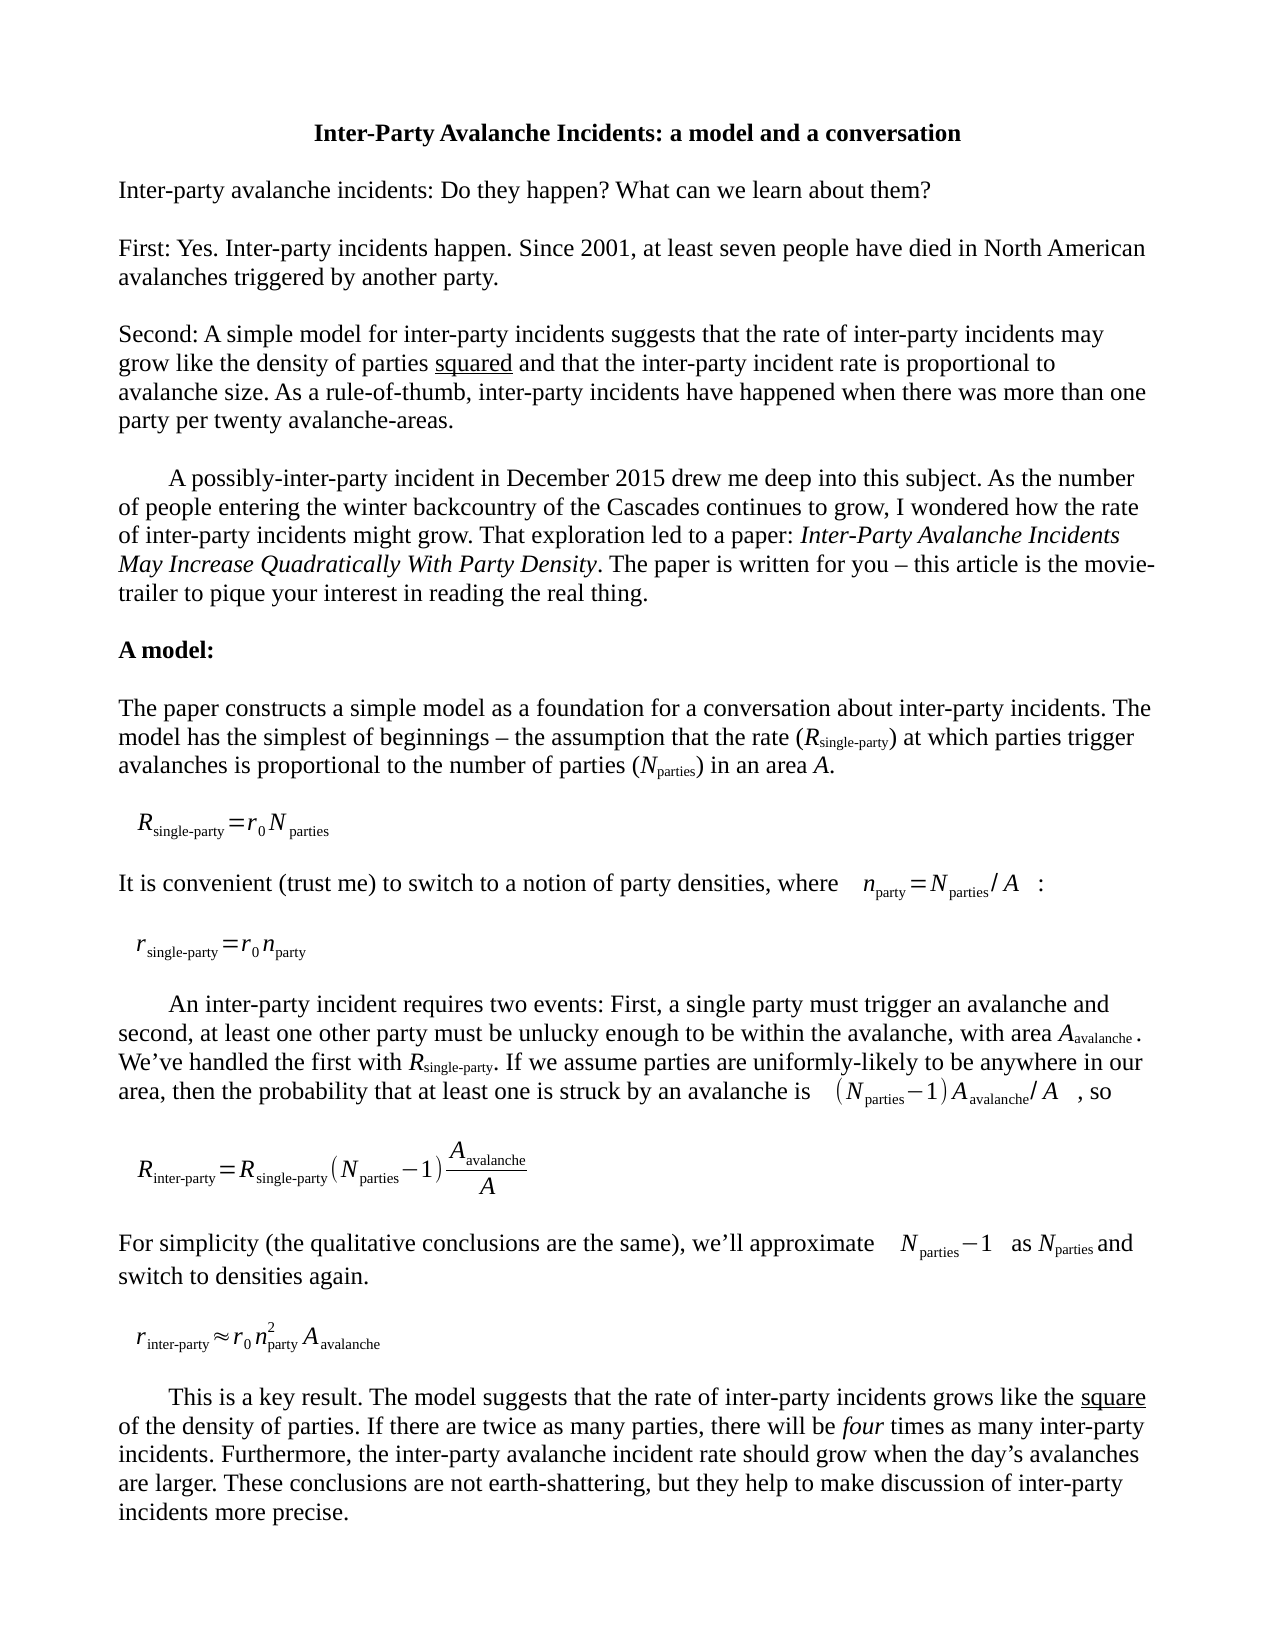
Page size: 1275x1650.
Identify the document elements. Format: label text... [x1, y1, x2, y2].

text An inter-party incident requires two events: First, a single party must trigger an avalanche and second, at least one other party must be unlucky enough to be within the avalanche, with area Aavalanche . We’ve handled the first with Rsingle-party. If we assume parties are uniformly-likely to be anywhere in our area, then the probability that at least one is struck by an avalanche is , so [118, 989, 1157, 1108]
text The paper constructs a simple model as a foundation for a conversation about inter-party incidents. The model has the simplest of beginnings – the assumption that the rate (Rsingle-party) at which parties trigger avalanches is proportional to the number of parties (Nparties) in an area A. [118, 693, 1157, 779]
text Inter-party avalanche incidents: Do they happen? What can we learn about them? [118, 176, 1157, 204]
text It is convenient (trust me) to switch to a notion of party densities, where : [118, 868, 1157, 901]
text A possibly-inter-party incident in December 2015 drew me deep into this subject. As the number of people entering the winter backcountry of the Cascades continues to grow, I wondered how the rate of inter-party incidents might grow. That exploration led to a paper: Inter-Party Avalanche Incidents May Increase Quadratically With Party Density. The paper is written for you – this article is the movie-trailer to pique your interest in reading the real thing. [118, 463, 1157, 607]
text Second: A simple model for inter-party incidents suggests that the rate of inter-party incidents may grow like the density of parties squared and that the inter-party incident rate is proportional to avalanche size. As a rule-of-thumb, inter-party incidents have happened when there was more than one party per twenty avalanche-areas. [118, 319, 1157, 434]
text First: Yes. Inter-party incidents happen. Since 2001, at least seven people have died in North American avalanches triggered by another party. [118, 233, 1157, 291]
text For simplicity (the qualitative conclusions are the same), we’ll approximate as Nparties and switch to densities again. [118, 1228, 1157, 1289]
text Inter-Party Avalanche Incidents: a model and a conversation [118, 118, 1157, 147]
text This is a key result. The model suggests that the rate of inter-party incidents grows like the square of the density of parties. If there are twice as many parties, there will be four times as many inter-party incidents. Furthermore, the inter-party avalanche incident rate should grow when the day’s avalanches are larger. These conclusions are not earth-shattering, but they help to make discussion of inter-party incidents more precise. [118, 1382, 1157, 1526]
text A model: [118, 636, 1157, 664]
